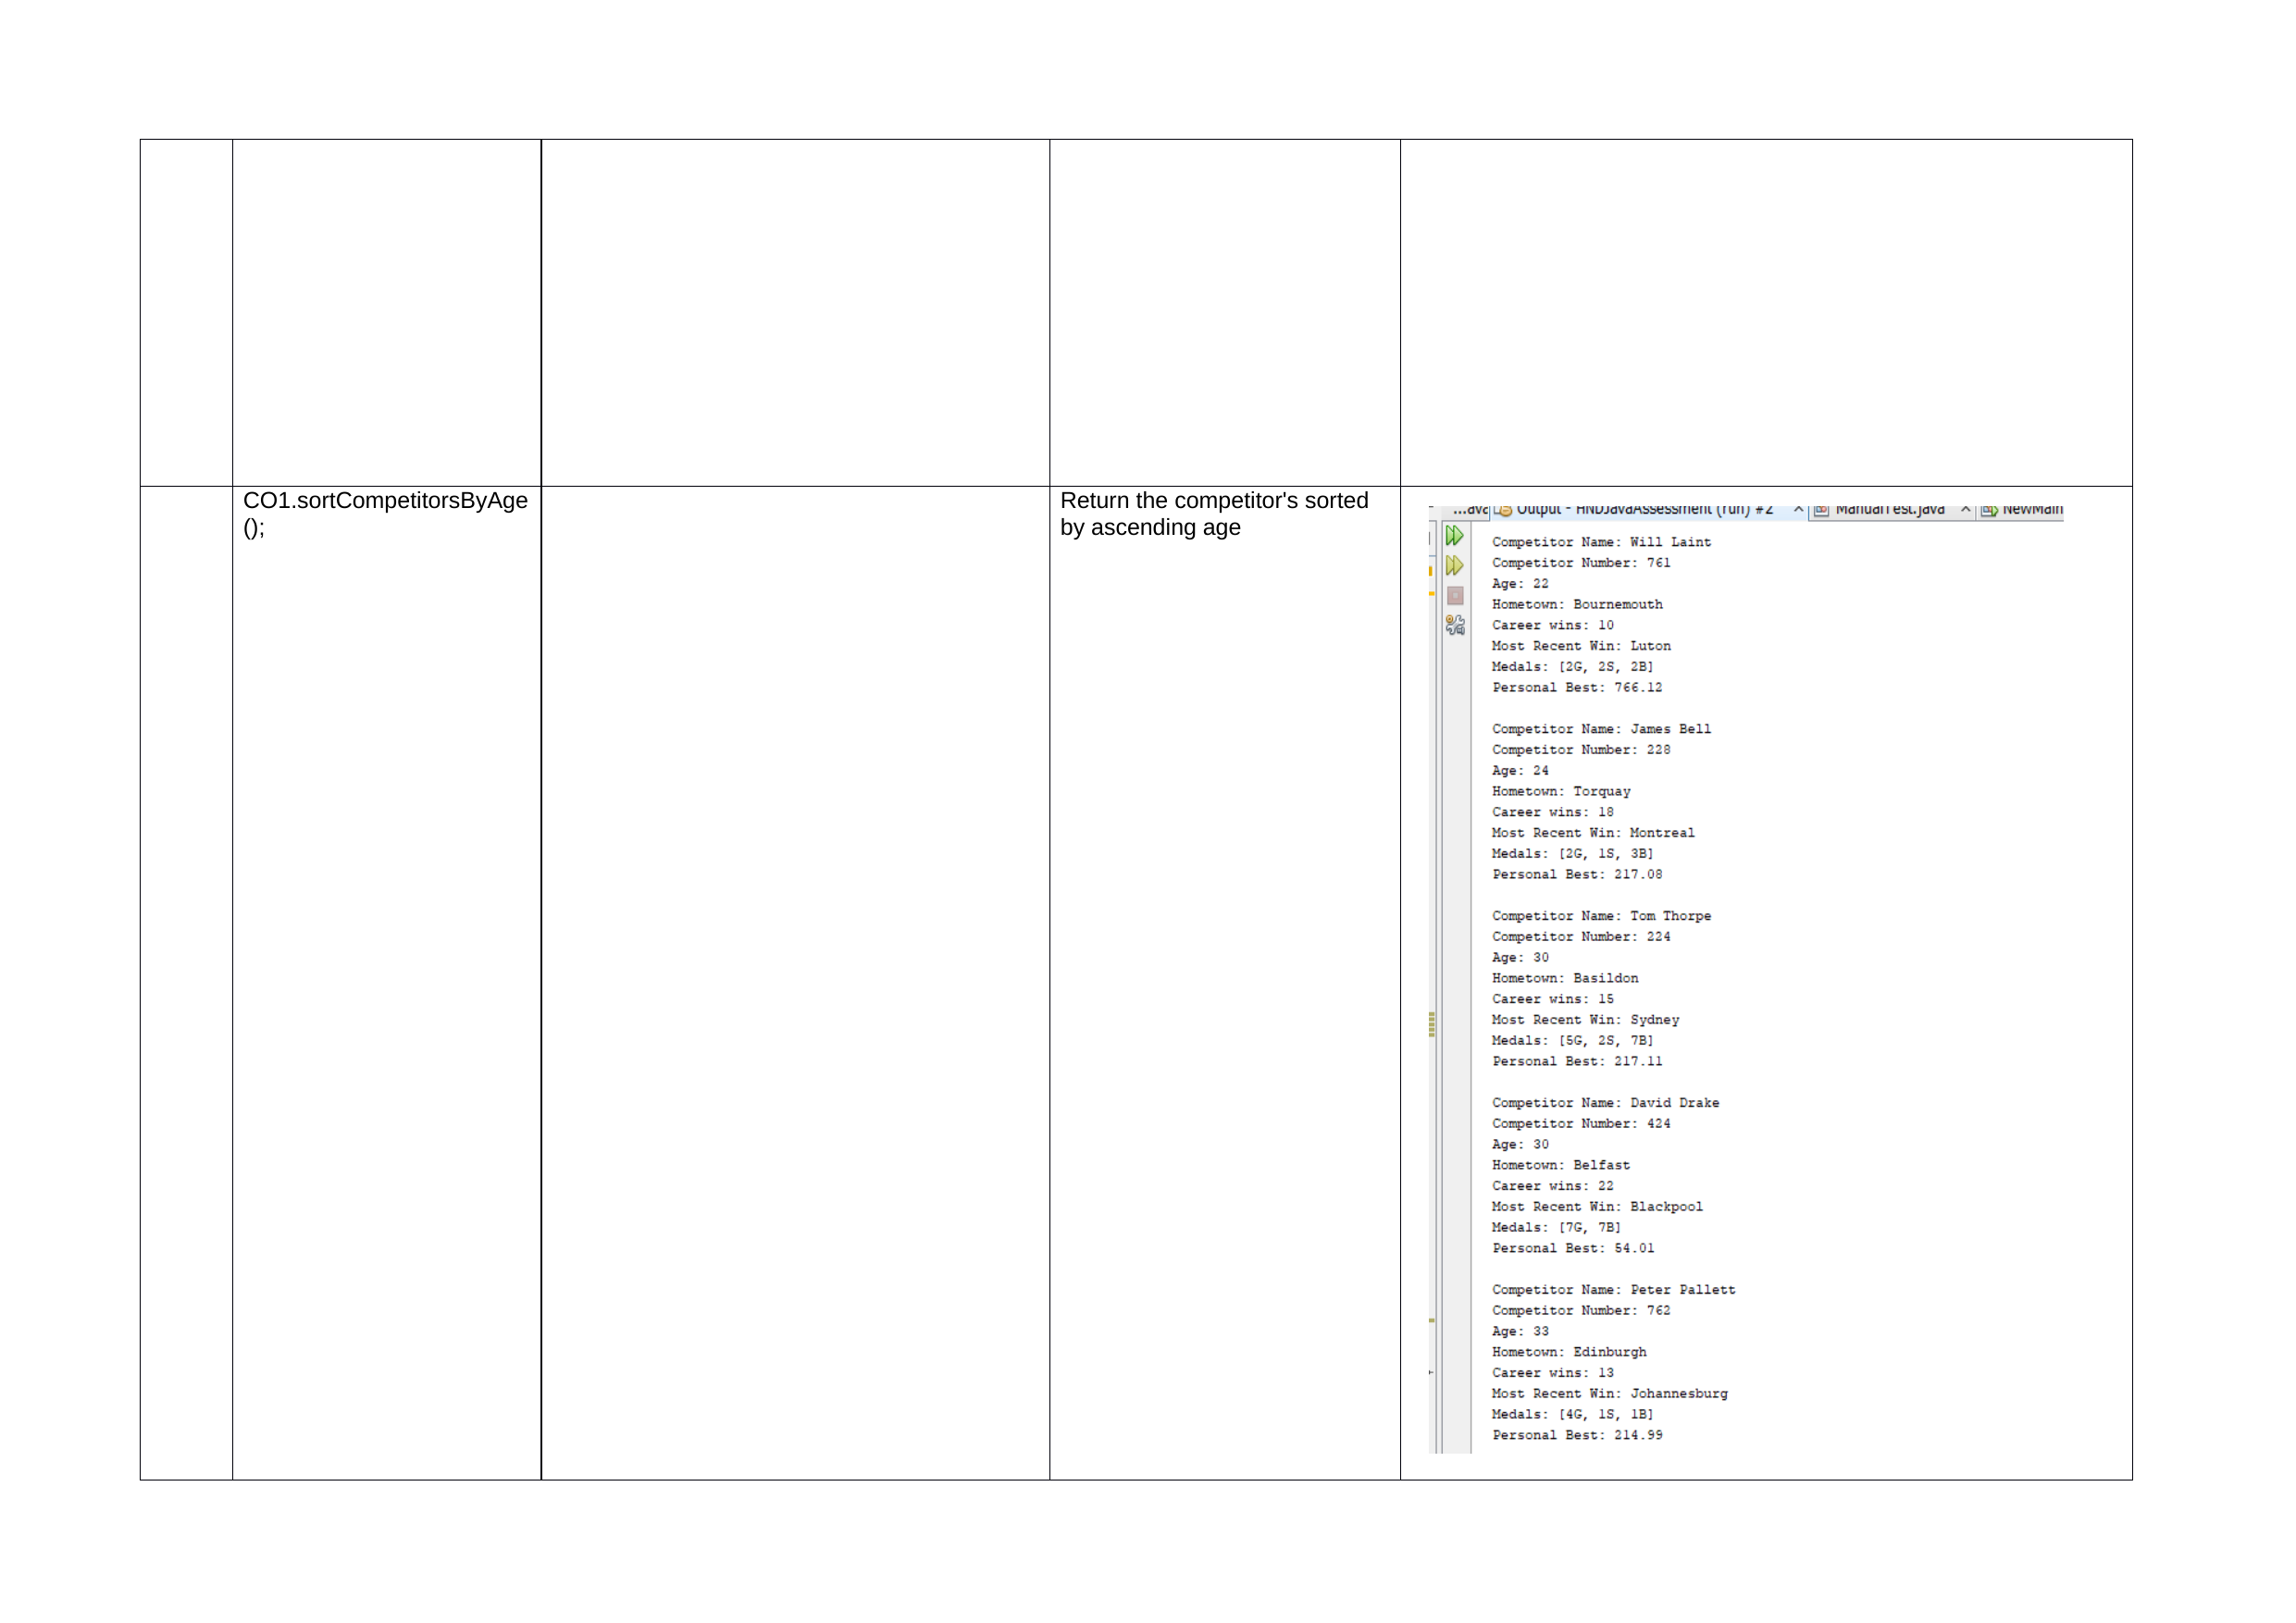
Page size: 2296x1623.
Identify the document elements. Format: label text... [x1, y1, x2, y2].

table_cell [233, 140, 540, 486]
table_cell [1401, 507, 2132, 1480]
table_cell [542, 487, 1049, 1480]
table_cell Return the competitor's sorted by ascending age [1050, 487, 1400, 1480]
table_cell [1401, 140, 2132, 486]
table_cell [1050, 140, 1400, 486]
table_cell [141, 487, 232, 1480]
table_cell [542, 140, 1049, 486]
table_cell CO1.sortCompetitorsByAge(); [233, 487, 540, 1480]
table_cell [141, 140, 232, 486]
picture [1429, 506, 2065, 1454]
table_cell [1401, 487, 2132, 506]
